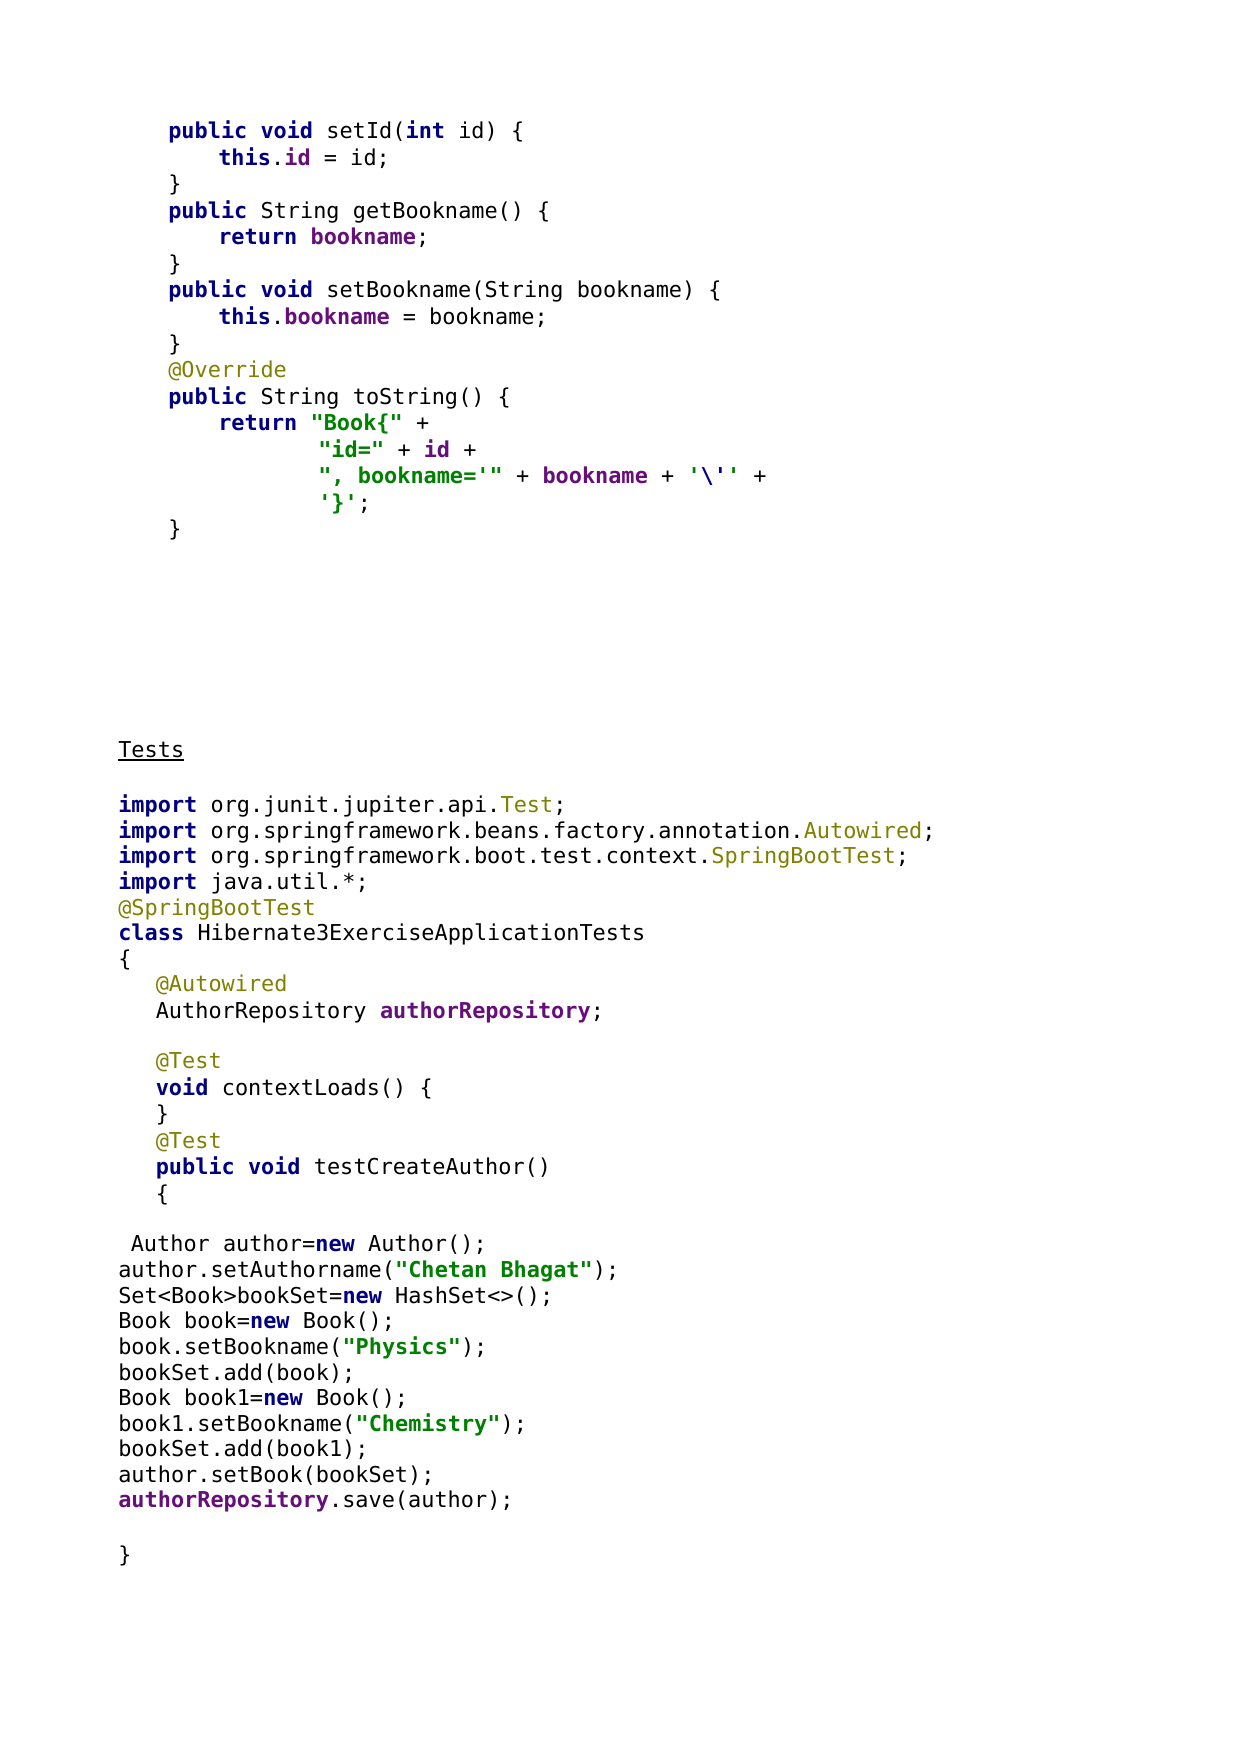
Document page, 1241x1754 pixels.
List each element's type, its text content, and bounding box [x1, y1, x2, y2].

text return "Book{" + [118, 410, 1122, 437]
text this.id = id; [118, 145, 1122, 171]
text @Test [118, 1128, 1122, 1154]
text public void testCreateAuthor() [118, 1154, 1122, 1181]
text Book book=new Book(); [118, 1309, 1122, 1334]
text @SpringBootTest [118, 895, 1122, 920]
text } [118, 517, 1122, 543]
text Set<Book>bookSet=new HashSet<>(); [118, 1283, 1122, 1309]
text bookSet.add(book1); [118, 1436, 1122, 1462]
text book.setBookname("Physics"); [118, 1334, 1122, 1360]
text { [118, 946, 1122, 971]
text public String toString() { [118, 384, 1122, 410]
text class Hibernate3ExerciseApplicationTests [118, 920, 1122, 946]
text ", bookname='" + bookname + '\'' + [118, 463, 1122, 490]
text } [118, 251, 1122, 277]
text Book book1=new Book(); [118, 1385, 1122, 1411]
text } [118, 331, 1122, 357]
text @Override [118, 357, 1122, 384]
text bookSet.add(book); [118, 1360, 1122, 1385]
text @Test [118, 1048, 1122, 1074]
text } [118, 1101, 1122, 1128]
text book1.setBookname("Chemistry"); [118, 1411, 1122, 1436]
text '}'; [118, 490, 1122, 517]
text { [118, 1181, 1122, 1207]
text @Autowired [118, 971, 1122, 998]
text } [118, 171, 1122, 198]
text } [118, 1542, 1122, 1568]
text import org.springframework.boot.test.context.SpringBootTest; [118, 844, 1122, 869]
text return bookname; [118, 224, 1122, 251]
text void contextLoads() { [118, 1074, 1122, 1101]
text public void setId(int id) { [118, 118, 1122, 145]
text "id=" + id + [118, 437, 1122, 463]
text import org.junit.jupiter.api.Test; [118, 793, 1122, 818]
text author.setAuthorname("Chetan Bhagat"); [118, 1258, 1122, 1283]
text author.setBook(bookSet); [118, 1462, 1122, 1487]
text import java.util.*; [118, 869, 1122, 895]
text this.bookname = bookname; [118, 304, 1122, 331]
text AuthorRepository authorRepository; [118, 998, 1122, 1024]
text Author author=new Author(); [118, 1231, 1122, 1258]
text public void setBookname(String bookname) { [118, 277, 1122, 304]
text authorRepository.save(author); [118, 1487, 1122, 1513]
text import org.springframework.beans.factory.annotation.Autowired; [118, 818, 1122, 844]
text Tests [118, 738, 1122, 763]
text public String getBookname() { [118, 198, 1122, 224]
